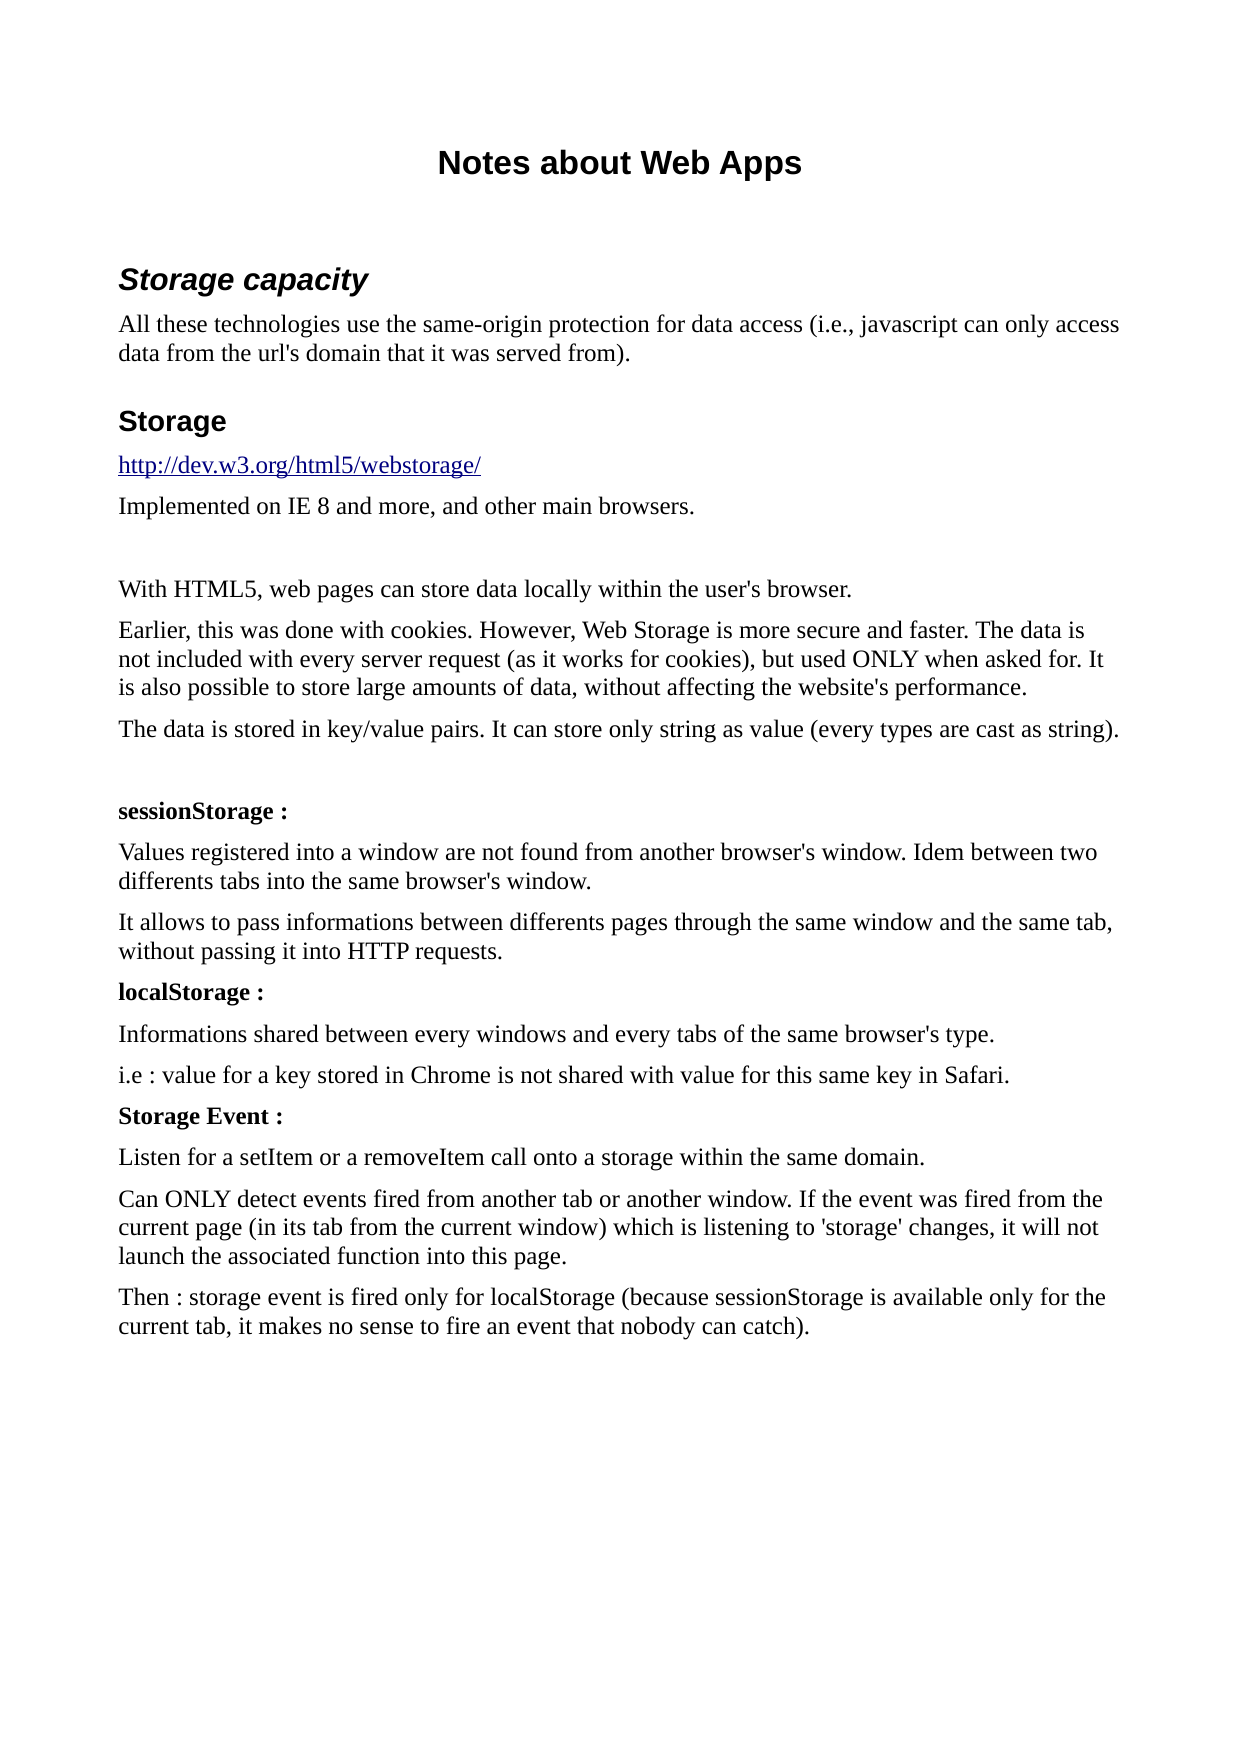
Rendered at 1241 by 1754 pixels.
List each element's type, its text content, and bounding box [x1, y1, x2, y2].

text sessionStorage : [118, 796, 1122, 825]
subtitle Storage [118, 404, 1122, 437]
text Can ONLY detect events fired from another tab or another window. If the event was fired from the current page (in its tab from the current window) which is listening to 'storage' changes, it will not launch the associated function into this page. [118, 1184, 1122, 1270]
text i.e : value for a key stored in Chrome is not shared with value for this same key in Safari. [118, 1060, 1122, 1089]
text All these technologies use the same-origin protection for data access (i.e., javascript can only access data from the url's domain that it was served from). [118, 309, 1122, 366]
text localStorage : [118, 977, 1122, 1006]
text http://dev.w3.org/html5/webstorage/ [118, 450, 1122, 479]
text Implemented on IE 8 and more, and other main browsers. [118, 491, 1122, 520]
text Earlier, this was done with cookies. However, Web Storage is more secure and faster. The data is not included with every server request (as it works for cookies), but used ONLY when asked for. It is also possible to store large amounts of data, without affecting the website's performance. [118, 615, 1122, 701]
text Values registered into a window are not found from another browser's window. Idem between two differents tabs into the same browser's window. [118, 837, 1122, 895]
text Informations shared between every windows and every tabs of the same browser's type. [118, 1019, 1122, 1047]
text Then : storage event is fired only for localStorage (because sessionStorage is available only for the current tab, it makes no sense to fire an event that nobody can catch). [118, 1282, 1122, 1340]
subtitle Notes about Web Apps [118, 143, 1122, 182]
text Storage Event : [118, 1101, 1122, 1130]
text With HTML5, web pages can store data locally within the user's browser. [118, 574, 1122, 602]
text It allows to pass informations between differents pages through the same window and the same tab, without passing it into HTTP requests. [118, 907, 1122, 965]
subtitle Storage capacity [118, 261, 1122, 296]
text Listen for a setItem or a removeItem call onto a storage within the same domain. [118, 1142, 1122, 1171]
text The data is stored in key/value pairs. It can store only string as value (every types are cast as string). [118, 714, 1122, 742]
